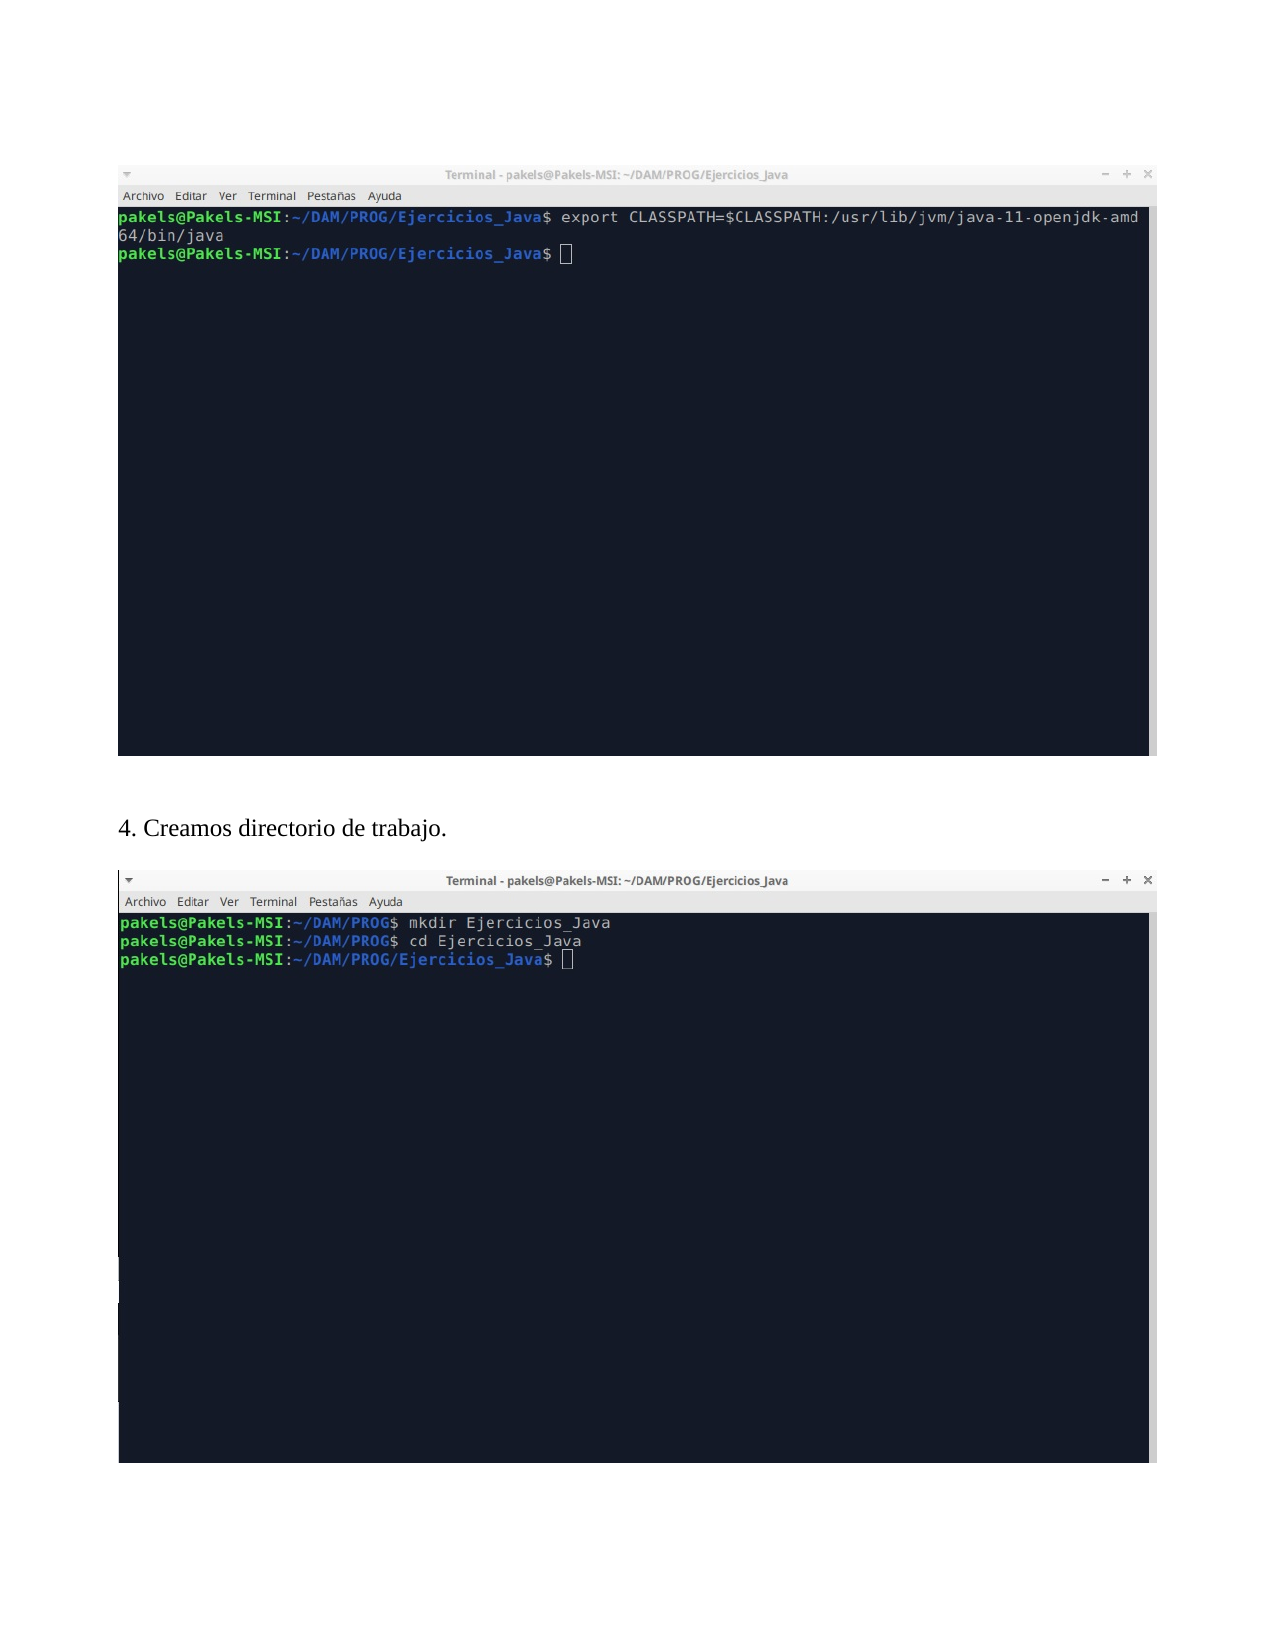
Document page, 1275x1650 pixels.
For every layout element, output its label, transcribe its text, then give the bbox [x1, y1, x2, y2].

picture [118, 870, 1157, 1463]
text 4. Creamos directorio de trabajo. [118, 813, 1157, 841]
picture [118, 165, 1157, 756]
